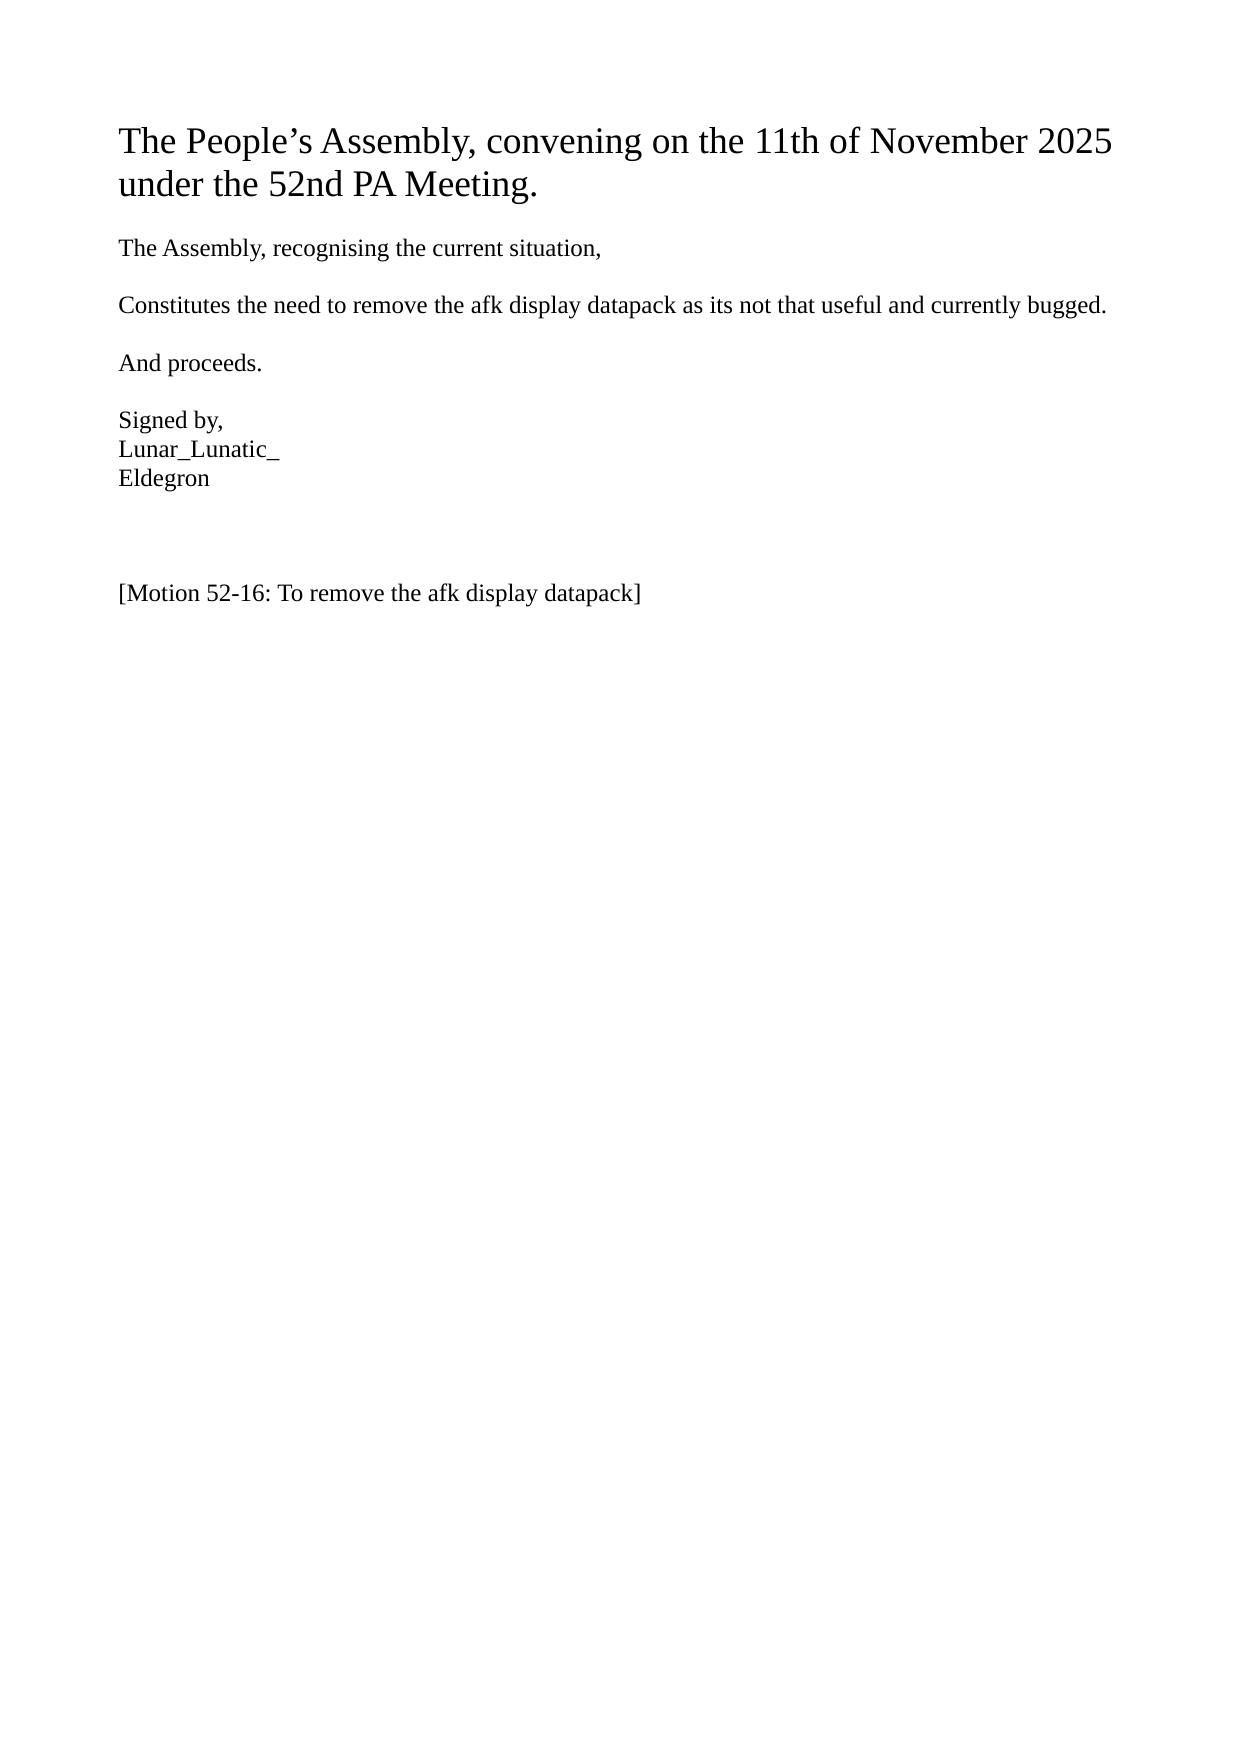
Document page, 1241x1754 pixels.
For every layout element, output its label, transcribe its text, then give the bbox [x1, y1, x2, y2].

text [Motion 52-16: To remove the afk display datapack] [118, 578, 1122, 607]
text Eldegron [118, 463, 1122, 492]
text The Assembly, recognising the current situation, [118, 233, 1122, 262]
text Lunar_Lunatic_ [118, 434, 1122, 463]
text And proceeds. [118, 348, 1122, 377]
text Signed by, [118, 406, 1122, 434]
text Constitutes the need to remove the afk display datapack as its not that useful and currently bugged. [118, 291, 1122, 319]
text The People’s Assembly, convening on the 11th of November 2025 under the 52nd PA Meeting. [118, 118, 1122, 204]
